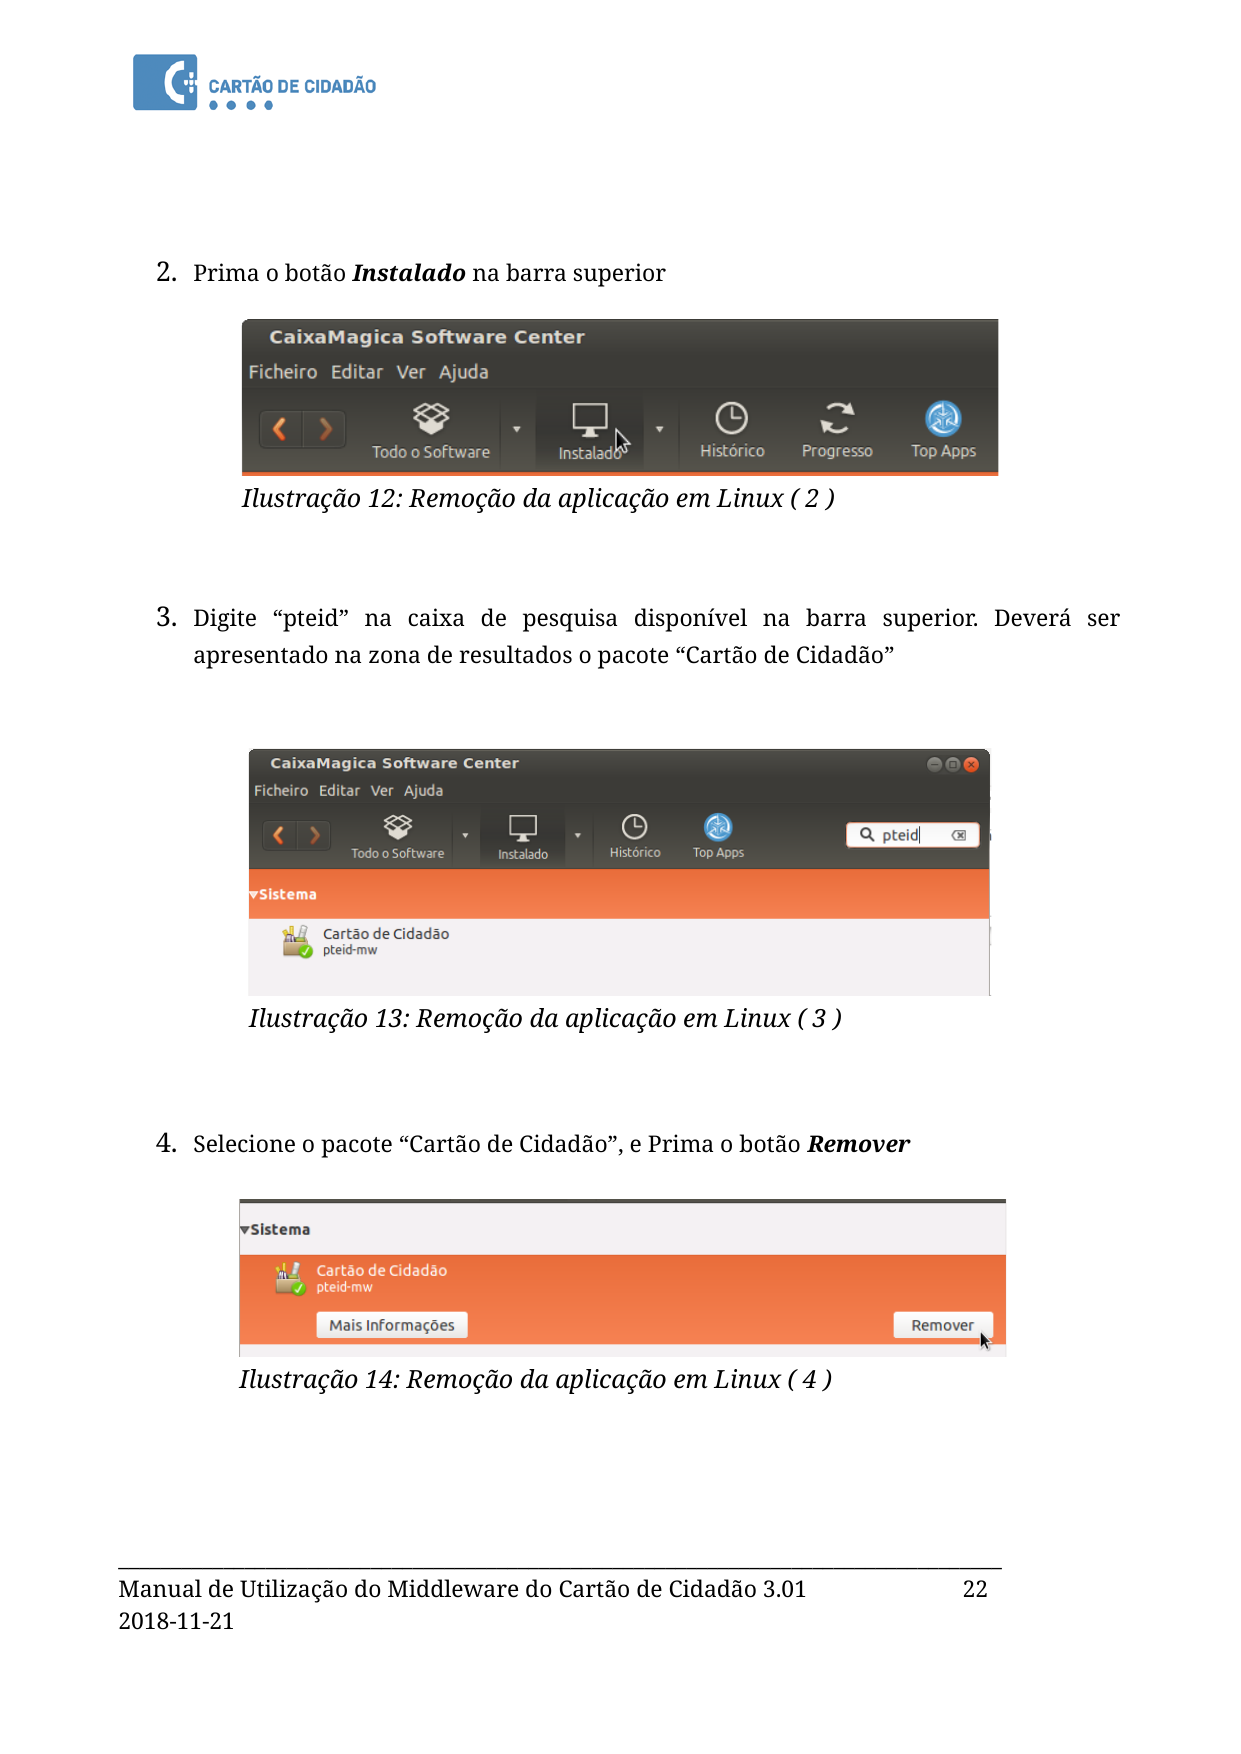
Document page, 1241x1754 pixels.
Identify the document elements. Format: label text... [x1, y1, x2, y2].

picture [248, 748, 992, 996]
text Ilustração 13: Remoção da aplicação em Linux ( 3 ) [249, 996, 991, 1035]
picture [130, 47, 423, 118]
list Selecione o pacote “Cartão de Cidadão”, e Prima o botão Remover [156, 1124, 1122, 1161]
picture [241, 319, 999, 476]
picture [239, 1199, 1007, 1357]
text Ilustração 12: Remoção da aplicação em Linux ( 2 ) [242, 476, 998, 514]
text Ilustração 14: Remoção da aplicação em Linux ( 4 ) [239, 1357, 1006, 1396]
list Digite “pteid” na caixa de pesquisa disponível na barra superior. Deverá ser apresentado na zona de resultados o pacote “Cartão de Cidadão” [156, 598, 1122, 671]
list Prima o botão Instalado na barra superior [156, 252, 1122, 289]
